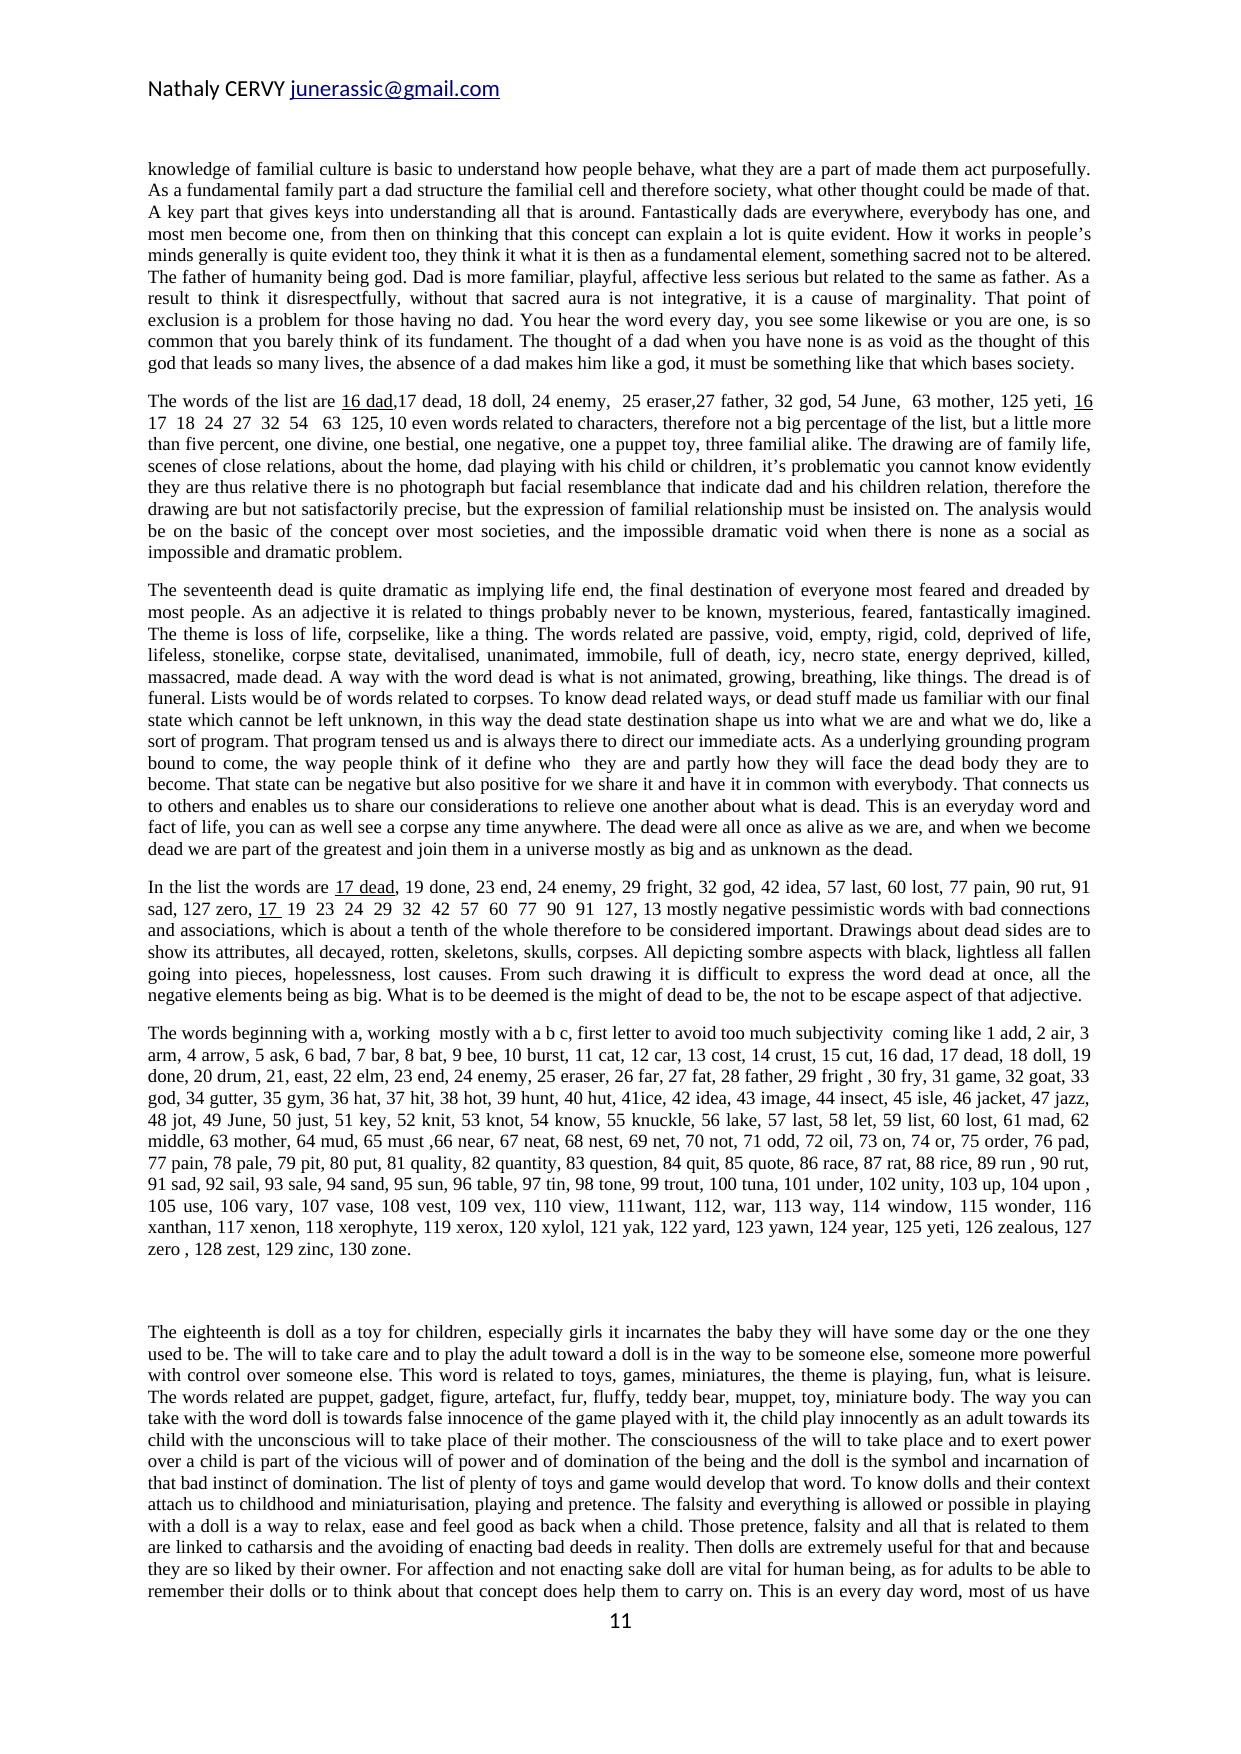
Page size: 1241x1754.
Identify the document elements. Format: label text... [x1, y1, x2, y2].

text The eighteenth is doll as a toy for children, especially girls it incarnates the baby they will have some day or the one they used to be. The will to take care and to play the adult toward a doll is in the way to be someone else, someone more powerful with control over someone else. This word is related to toys, games, miniatures, the theme is playing, fun, what is leisure. The words related are puppet, gadget, figure, artefact, fur, fluffy, teddy bear, muppet, toy, miniature body. The way you can take with the word doll is towards false innocence of the game played with it, the child play innocently as an adult towards its child with the unconscious will to take place of their mother. The consciousness of the will to take place and to exert power over a child is part of the vicious will of power and of domination of the being and the doll is the symbol and incarnation of that bad instinct of domination. The list of plenty of toys and game would develop that word. To know dolls and their context attach us to childhood and miniaturisation, playing and pretence. The falsity and everything is allowed or possible in playing with a doll is a way to relax, ease and feel good as back when a child. Those pretence, falsity and all that is related to them are linked to catharsis and the avoiding of enacting bad deeds in reality. Then dolls are extremely useful for that and because they are so liked by their owner. For affection and not enacting sake doll are vital for human being, as for adults to be able to remember their dolls or to think about that concept does help them to carry on. This is an every day word, most of us have [148, 1321, 1093, 1601]
text The words beginning with a, working mostly with a b c, first letter to avoid too much subjectivity coming like 1 add, 2 air, 3 arm, 4 arrow, 5 ask, 6 bad, 7 bar, 8 bat, 9 bee, 10 burst, 11 cat, 12 car, 13 cost, 14 crust, 15 cut, 16 dad, 17 dead, 18 doll, 19 done, 20 drum, 21, east, 22 elm, 23 end, 24 enemy, 25 eraser, 26 far, 27 fat, 28 father, 29 fright , 30 fry, 31 game, 32 goat, 33 god, 34 gutter, 35 gym, 36 hat, 37 hit, 38 hot, 39 hunt, 40 hut, 41ice, 42 idea, 43 image, 44 insect, 45 isle, 46 jacket, 47 jazz, 48 jot, 49 June, 50 just, 51 key, 52 knit, 53 knot, 54 know, 55 knuckle, 56 lake, 57 last, 58 let, 59 list, 60 lost, 61 mad, 62 middle, 63 mother, 64 mud, 65 must ,66 near, 67 neat, 68 nest, 69 net, 70 not, 71 odd, 72 oil, 73 on, 74 or, 75 order, 76 pad, 77 pain, 78 pale, 79 pit, 80 put, 81 quality, 82 quantity, 83 question, 84 quit, 85 quote, 86 race, 87 rat, 88 rice, 89 run , 90 rut, 91 sad, 92 sail, 93 sale, 94 sand, 95 sun, 96 table, 97 tin, 98 tone, 99 trout, 100 tuna, 101 under, 102 unity, 103 up, 104 upon , 105 use, 106 vary, 107 vase, 108 vest, 109 vex, 110 view, 111want, 112, war, 113 way, 114 window, 115 wonder, 116 xanthan, 117 xenon, 118 xerophyte, 119 xerox, 120 xylol, 121 yak, 122 yard, 123 yawn, 124 year, 125 yeti, 126 zealous, 127 zero , 128 zest, 129 zinc, 130 zone. [148, 1022, 1093, 1259]
text The seventeenth dead is quite dramatic as implying life end, the final destination of everyone most feared and dreaded by most people. As an adjective it is related to things probably never to be known, mysterious, feared, fantastically imagined. The theme is loss of life, corpselike, like a thing. The words related are passive, void, empty, rigid, cold, deprived of life, lifeless, stonelike, corpse state, devitalised, unanimated, immobile, full of death, icy, necro state, energy deprived, killed, massacred, made dead. A way with the word dead is what is not animated, growing, breathing, like things. The dread is of funeral. Lists would be of words related to corpses. To know dead related ways, or dead stuff made us familiar with our final state which cannot be left unknown, in this way the dead state destination shape us into what we are and what we do, like a sort of program. That program tensed us and is always there to direct our immediate acts. As a underlying grounding program bound to come, the way people think of it define who they are and partly how they will face the dead body they are to become. That state can be negative but also positive for we share it and have it in common with everybody. That connects us to others and enables us to share our considerations to relieve one another about what is dead. This is an everyday word and fact of life, you can as well see a corpse any time anywhere. The dead were all once as alive as we are, and when we become dead we are part of the greatest and join them in a universe mostly as big and as unknown as the dead. [148, 579, 1093, 859]
text The words of the list are 16 dad,17 dead, 18 doll, 24 enemy, 25 eraser,27 father, 32 god, 54 June, 63 mother, 125 yeti, 16 17 18 24 27 32 54 63 125, 10 even words related to characters, therefore not a big percentage of the list, but a little more than five percent, one divine, one bestial, one negative, one a puppet toy, three familial alike. The drawing are of family life, scenes of close relations, about the home, dad playing with his child or children, it’s problematic you cannot know evidently they are thus relative there is no photograph but facial resemblance that indicate dad and his children relation, therefore the drawing are but not satisfactorily precise, but the expression of familial relationship must be insisted on. The analysis would be on the basic of the concept over most societies, and the impossible dramatic void when there is none as a social as impossible and dramatic problem. [148, 390, 1093, 563]
text In the list the words are 17 dead, 19 done, 23 end, 24 enemy, 29 fright, 32 god, 42 idea, 57 last, 60 lost, 77 pain, 90 rut, 91 sad, 127 zero, 17 19 23 24 29 32 42 57 60 77 90 91 127, 13 mostly negative pessimistic words with bad connections and associations, which is about a tenth of the whole therefore to be considered important. Drawings about dead sides are to show its attributes, all decayed, rotten, skeletons, skulls, corpses. All depicting sombre aspects with black, lightless all fallen going into pieces, hopelessness, lost causes. From such drawing it is difficult to express the word dead at once, all the negative elements being as big. What is to be deemed is the might of dead to be, the not to be escape aspect of that adjective. [148, 876, 1093, 1006]
text knowledge of familial culture is basic to understand how people behave, what they are a part of made them act purposefully. As a fundamental family part a dad structure the familial cell and therefore society, what other thought could be made of that. A key part that gives keys into understanding all that is around. Fantastically dads are everywhere, everybody has one, and most men become one, from then on thinking that this concept can explain a lot is quite evident. How it works in people’s minds generally is quite evident too, they think it what it is then as a fundamental element, something sacred not to be altered. The father of humanity being god. Dad is more familiar, playful, affective less serious but related to the same as father. As a result to think it disrespectfully, without that sacred aura is not integrative, it is a cause of marginality. That point of exclusion is a problem for those having no dad. You hear the word every day, you see some likewise or you are one, is so common that you barely think of its fundament. The thought of a dad when you have none is as void as the thought of this god that leads so many lives, the absence of a dad makes him like a god, it must be something like that which bases society. [148, 158, 1093, 373]
